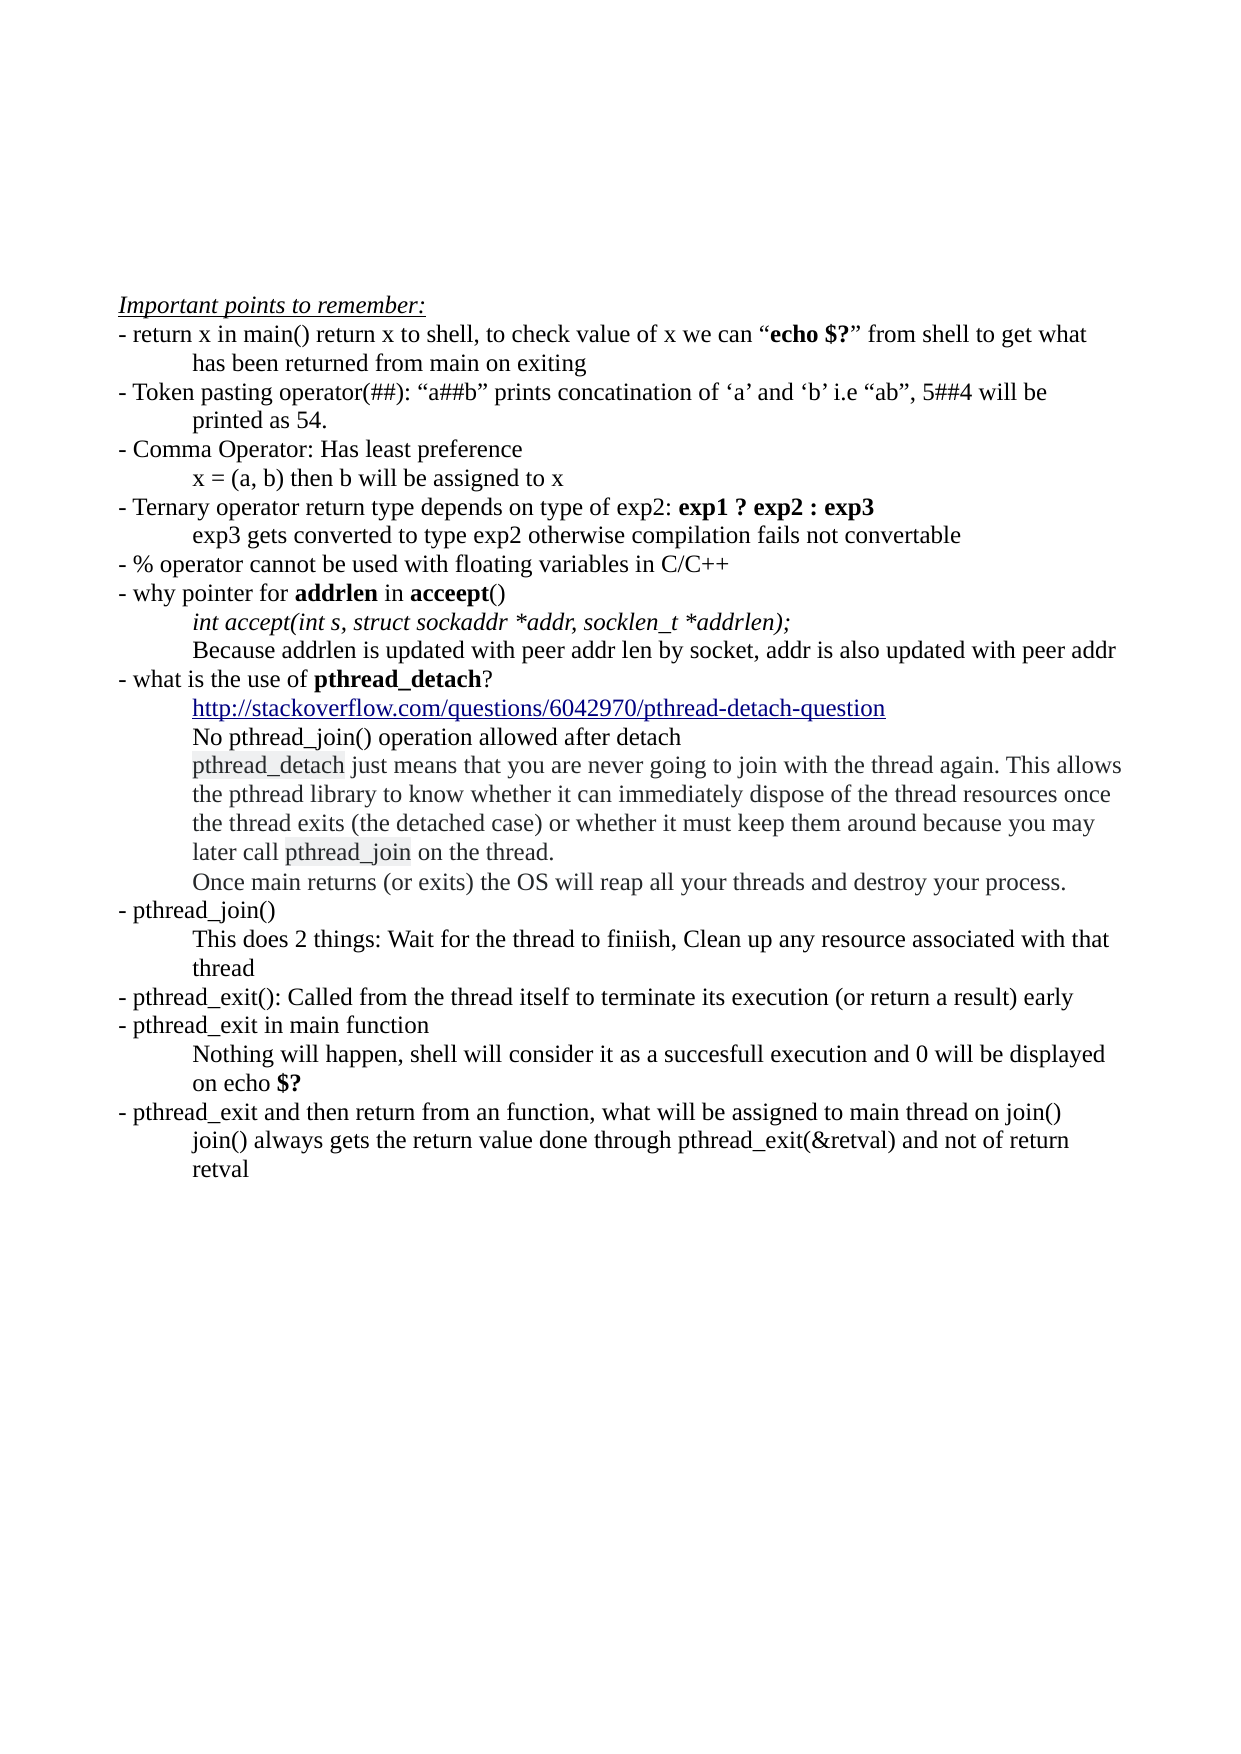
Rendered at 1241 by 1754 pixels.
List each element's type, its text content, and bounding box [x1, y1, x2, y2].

text No pthread_join() operation allowed after detach [118, 722, 1122, 751]
text - % operator cannot be used with floating variables in C/C++ [118, 549, 1122, 578]
text Because addrlen is updated with peer addr len by socket, addr is also updated with peer addr [118, 636, 1122, 664]
text exp3 gets converted to type exp2 otherwise compilation fails not convertable [118, 521, 1122, 549]
text - pthread_exit in main function [118, 1010, 1122, 1039]
text - pthread_exit and then return from an function, what will be assigned to main thread on join() [118, 1097, 1122, 1125]
text x = (a, b) then b will be assigned to x [118, 463, 1122, 492]
text - Comma Operator: Has least preference [118, 434, 1122, 463]
text This does 2 things: Wait for the thread to finiish, Clean up any resource associated with that thread [118, 924, 1122, 982]
text int accept(int s, struct sockaddr *addr, socklen_t *addrlen); [118, 607, 1122, 636]
text http://stackoverflow.com/questions/6042970/pthread-detach-question [118, 693, 1122, 722]
text - pthread_exit(): Called from the thread itself to terminate its execution (or return a result) early [118, 982, 1122, 1010]
text Once main returns (or exits) the OS will reap all your threads and destroy your process. [118, 866, 1122, 895]
text pthread_detach just means that you are never going to join with the thread again. This allows the pthread library to know whether it can immediately dispose of the thread resources once the thread exits (the detached case) or whether it must keep them around because you may later call pthread_join on the thread. [118, 751, 1122, 866]
text - pthread_join() [118, 895, 1122, 924]
text - why pointer for addrlen in acceept() [118, 578, 1122, 607]
text - return x in main() return x to shell, to check value of x we can “echo $?” from shell to get what has been returned from main on exiting [118, 319, 1122, 377]
text - Ternary operator return type depends on type of exp2: exp1 ? exp2 : exp3 [118, 492, 1122, 521]
text Important points to remember: [118, 291, 1122, 319]
text join() always gets the return value done through pthread_exit(&retval) and not of return retval [118, 1125, 1122, 1183]
text - Token pasting operator(##): “a##b” prints concatination of ‘a’ and ‘b’ i.e “ab”, 5##4 will be printed as 54. [118, 377, 1122, 434]
text Nothing will happen, shell will consider it as a succesfull execution and 0 will be displayed on echo $? [118, 1039, 1122, 1097]
text - what is the use of pthread_detach? [118, 664, 1122, 693]
